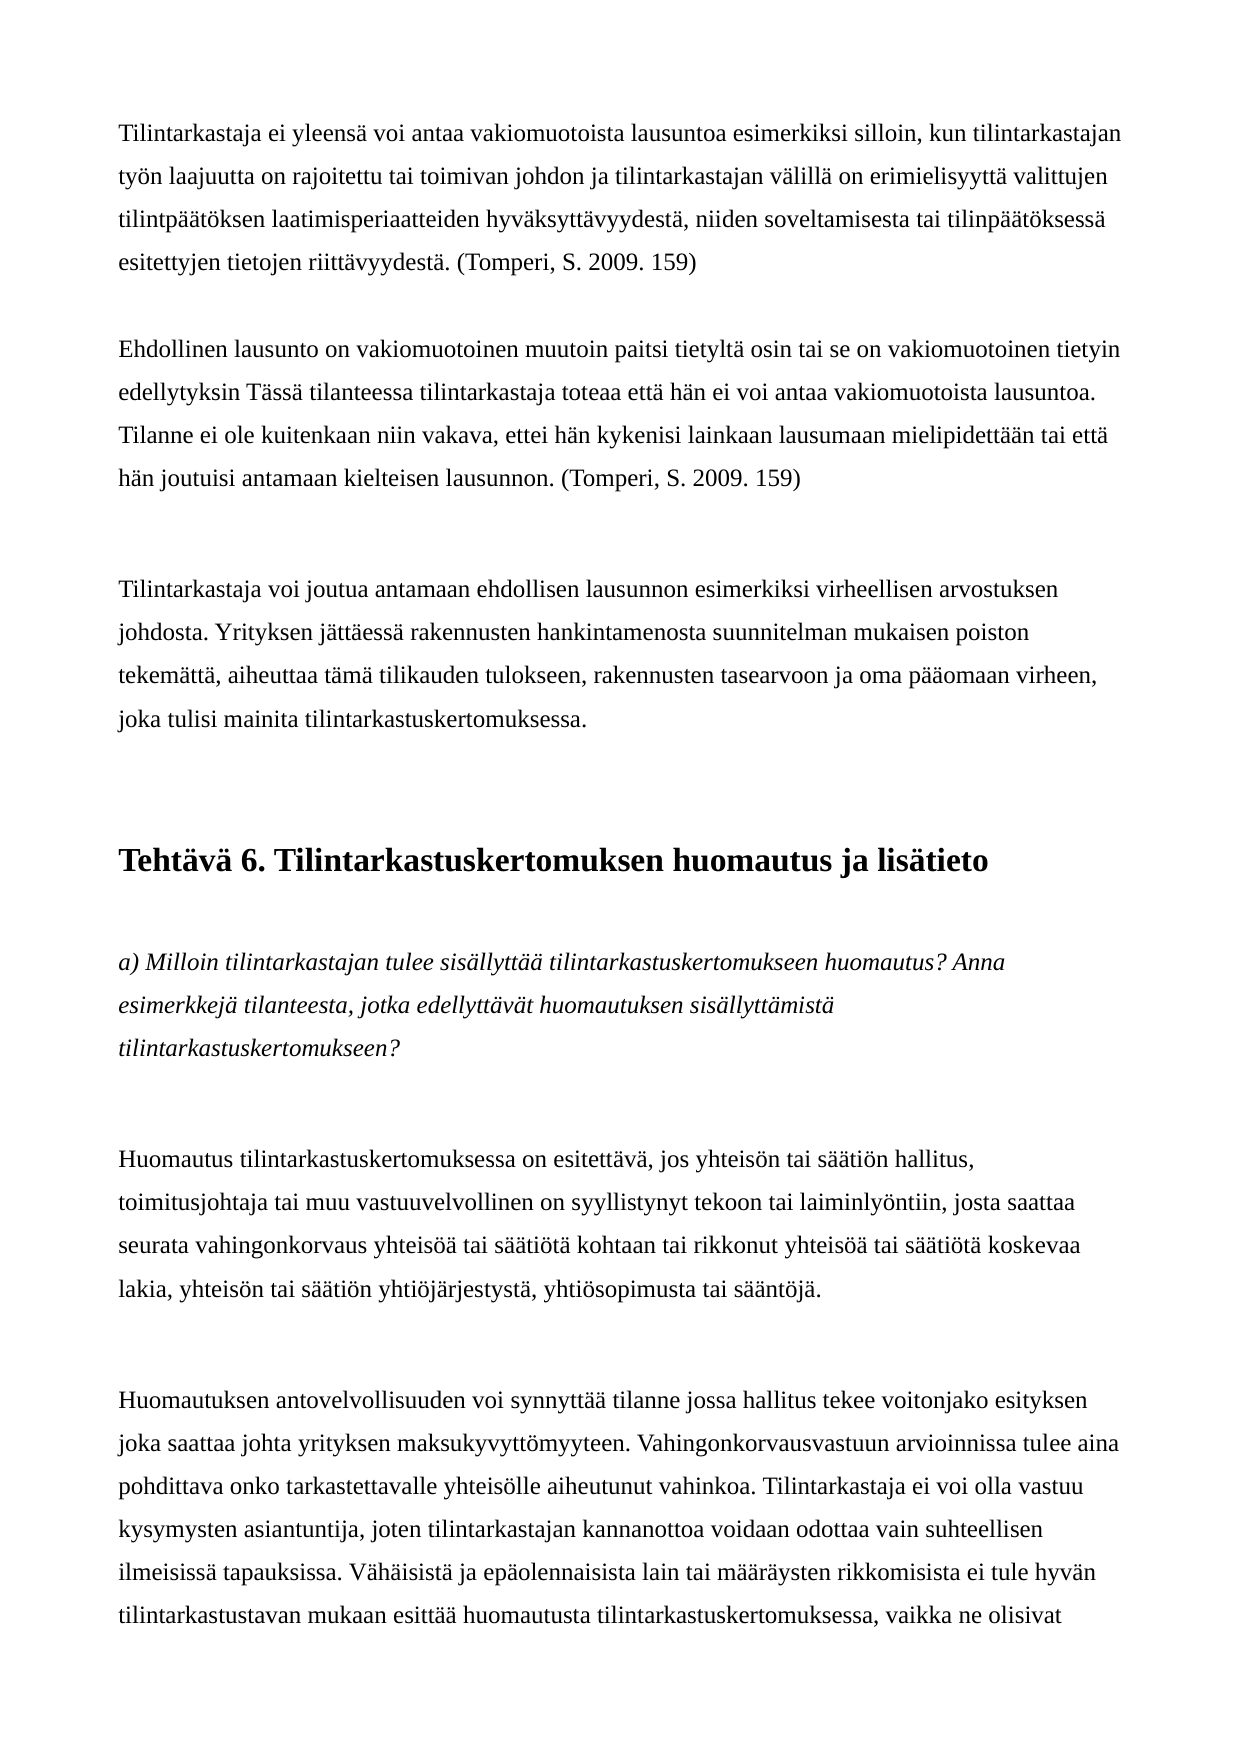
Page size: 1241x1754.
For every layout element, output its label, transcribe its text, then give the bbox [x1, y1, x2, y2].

text Huomautus tilintarkastuskertomuksessa on esitettävä, jos yhteisön tai säätiön hallitus, toimitusjohtaja tai muu vastuuvelvollinen on syyllistynyt tekoon tai laiminlyöntiin, josta saattaa seurata vahingonkorvaus yhteisöä tai säätiötä kohtaan tai rikkonut yhteisöä tai säätiötä koskevaa lakia, yhteisön tai säätiön yhtiöjärjestystä, yhtiösopimusta tai sääntöjä. [118, 1144, 1122, 1302]
text Ehdollinen lausunto on vakiomuotoinen muutoin paitsi tietyltä osin tai se on vakiomuotoinen tietyin edellytyksin Tässä tilanteessa tilintarkastaja toteaa että hän ei voi antaa vakiomuotoista lausuntoa. Tilanne ei ole kuitenkaan niin vakava, ettei hän kykenisi lainkaan lausumaan mielipidettään tai että hän joutuisi antamaan kielteisen lausunnon. (Tomperi, S. 2009. 159) [118, 334, 1122, 492]
text Huomautuksen antovelvollisuuden voi synnyttää tilanne jossa hallitus tekee voitonjako esityksen joka saattaa johta yrityksen maksukyvyttömyyteen. Vahingonkorvausvastuun arvioinnissa tulee aina pohdittava onko tarkastettavalle yhteisölle aiheutunut vahinkoa. Tilintarkastaja ei voi olla vastuu kysymysten asiantuntija, joten tilintarkastajan kannanottoa voidaan odottaa vain suhteellisen ilmeisissä tapauksissa. Vähäisistä ja epäolennaisista lain tai määräysten rikkomisista ei tule hyvän tilintarkastustavan mukaan esittää huomautusta tilintarkastuskertomuksessa, vaikka ne olisivat [118, 1385, 1122, 1629]
text Tilintarkastaja voi joutua antamaan ehdollisen lausunnon esimerkiksi virheellisen arvostuksen johdosta. Yrityksen jättäessä rakennusten hankintamenosta suunnitelman mukaisen poiston tekemättä, aiheuttaa tämä tilikauden tulokseen, rakennusten tasearvoon ja oma pääomaan virheen, joka tulisi mainita tilintarkastuskertomuksessa. [118, 574, 1122, 732]
text Tilintarkastaja ei yleensä voi antaa vakiomuotoista lausuntoa esimerkiksi silloin, kun tilintarkastajan työn laajuutta on rajoitettu tai toimivan johdon ja tilintarkastajan välillä on erimielisyyttä valittujen tilintpäätöksen laatimisperiaatteiden hyväksyttävyydestä, niiden soveltamisesta tai tilinpäätöksessä esitettyjen tietojen riittävyydestä. (Tomperi, S. 2009. 159) [118, 118, 1122, 276]
text a) Milloin tilintarkastajan tulee sisällyttää tilintarkastuskertomukseen huomautus? Anna esimerkkejä tilanteesta, jotka edellyttävät huomautuksen sisällyttämistä tilintarkastuskertomukseen? [118, 947, 1122, 1062]
subtitle Tehtävä 6. Tilintarkastuskertomuksen huomautus ja lisätieto [118, 840, 1122, 879]
